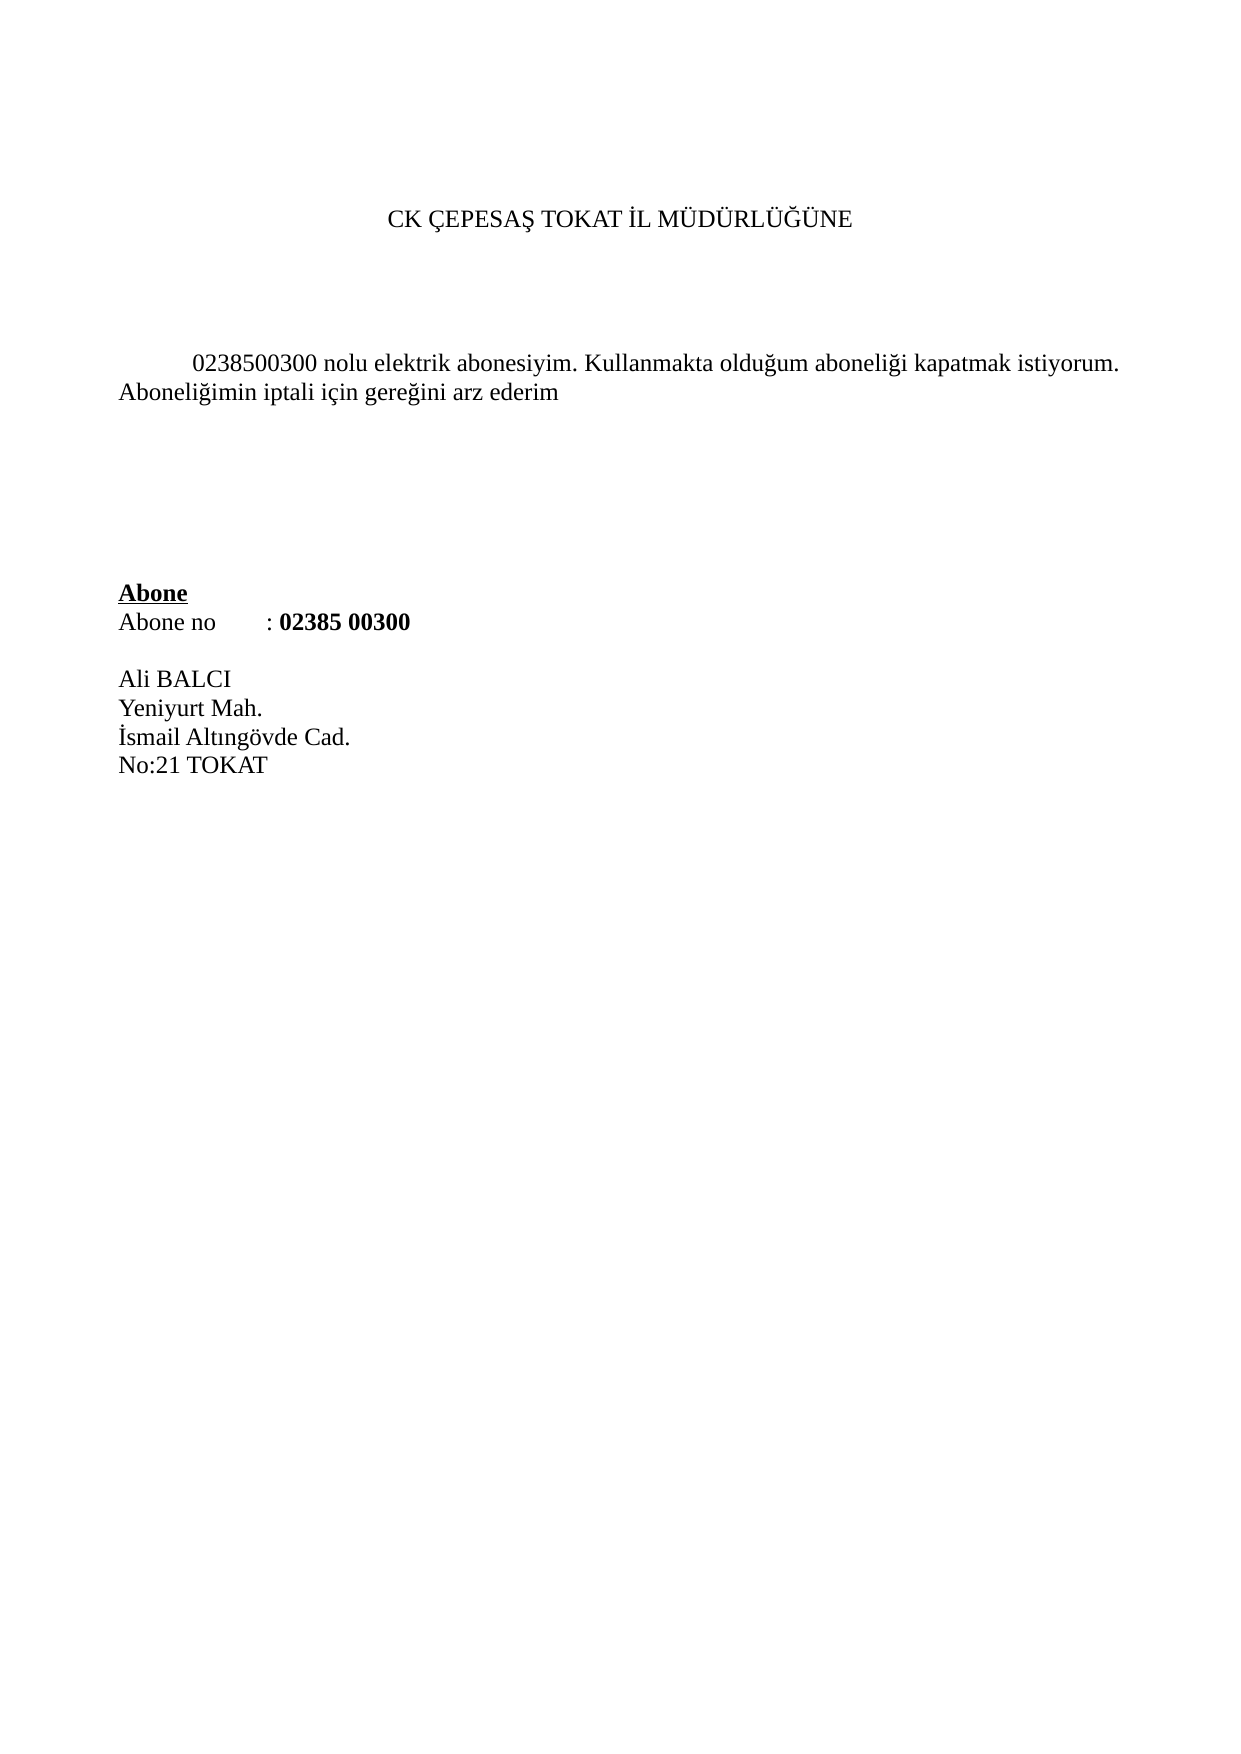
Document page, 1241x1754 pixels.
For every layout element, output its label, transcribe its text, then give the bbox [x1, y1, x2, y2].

text İsmail Altıngövde Cad. [118, 722, 1122, 751]
text Ali BALCI [118, 664, 1122, 693]
text No:21 TOKAT [118, 751, 1122, 779]
text Yeniyurt Mah. [118, 693, 1122, 722]
text 0238500300 nolu elektrik abonesiyim. Kullanmakta olduğum aboneliği kapatmak istiyorum. Aboneliğimin iptali için gereğini arz ederim [118, 348, 1122, 406]
text CK ÇEPESAŞ TOKAT İL MÜDÜRLÜĞÜNE [118, 204, 1122, 233]
text Abone [118, 578, 1122, 607]
text Abone no : 02385 00300 [118, 607, 1122, 636]
